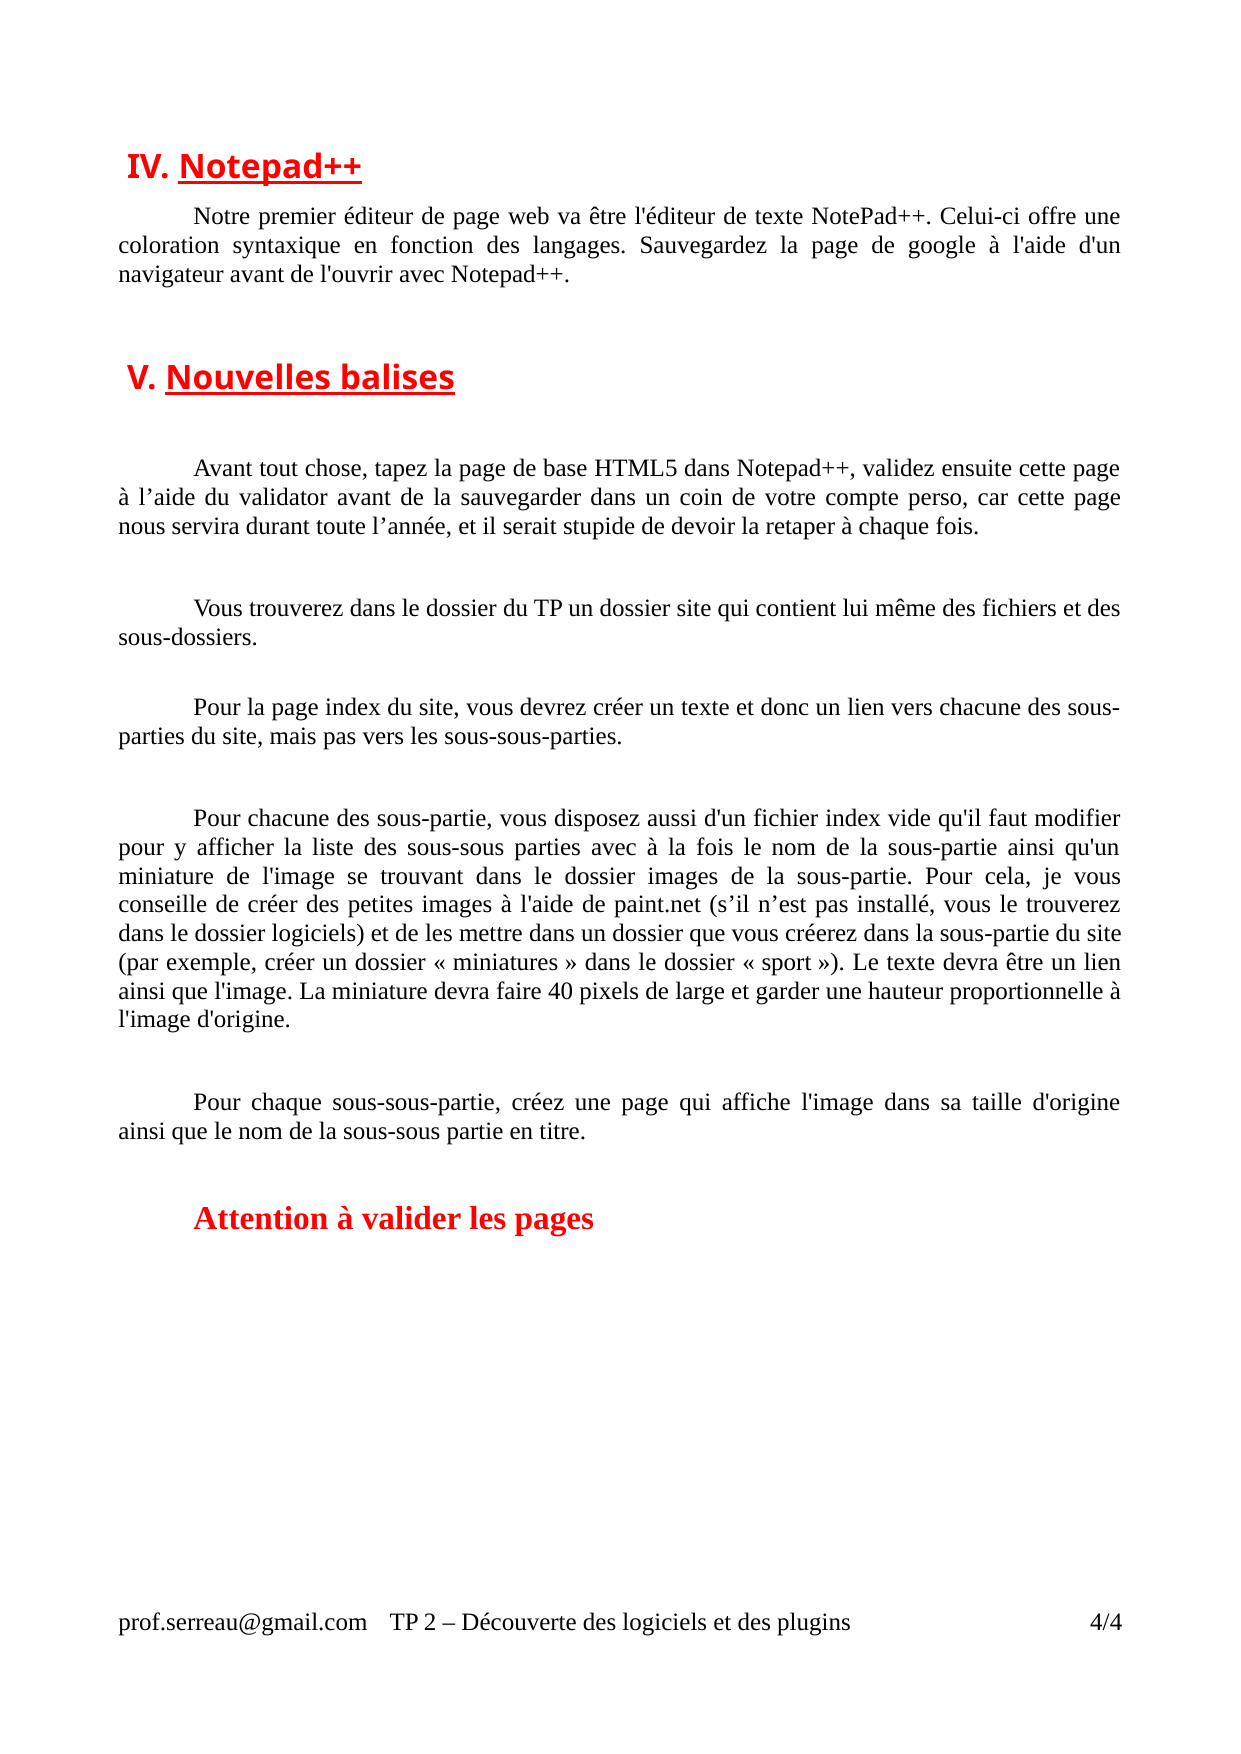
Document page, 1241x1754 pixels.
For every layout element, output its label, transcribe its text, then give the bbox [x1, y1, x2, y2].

text Notre premier éditeur de page web va être l'éditeur de texte NotePad++. Celui-ci offre une coloration syntaxique en fonction des langages. Sauvegardez la page de google à l'aide d'un navigateur avant de l'ouvrir avec Notepad++. [118, 201, 1122, 288]
subtitle Notepad++ [118, 143, 1122, 189]
text Vous trouverez dans le dossier du TP un dossier site qui contient lui même des fichiers et des sous-dossiers. [118, 593, 1122, 651]
text Avant tout chose, tapez la page de base HTML5 dans Notepad++, validez ensuite cette page à l’aide du validator avant de la sauvegarder dans un coin de votre compte perso, car cette page nous servira durant toute l’année, et il serait stupide de devoir la retaper à chaque fois. [118, 453, 1122, 539]
text Pour la page index du site, vous devrez créer un texte et donc un lien vers chacune des sous-parties du site, mais pas vers les sous-sous-parties. [118, 692, 1122, 749]
subtitle Nouvelles balises [118, 354, 1122, 399]
text Pour chaque sous-sous-partie, créez une page qui affiche l'image dans sa taille d'origine ainsi que le nom de la sous-sous partie en titre. [118, 1087, 1122, 1144]
text Pour chacune des sous-partie, vous disposez aussi d'un fichier index vide qu'il faut modifier pour y afficher la liste des sous-sous parties avec à la fois le nom de la sous-partie ainsi qu'un miniature de l'image se trouvant dans le dossier images de la sous-partie. Pour cela, je vous conseille de créer des petites images à l'aide de paint.net (s’il n’est pas installé, vous le trouverez dans le dossier logiciels) et de les mettre dans un dossier que vous créerez dans la sous-partie du site (par exemple, créer un dossier « miniatures » dans le dossier « sport »). Le texte devra être un lien ainsi que l'image. La miniature devra faire 40 pixels de large et garder une hauteur proportionnelle à l'image d'origine. [118, 803, 1122, 1033]
text Attention à valider les pages [153, 1198, 1022, 1237]
